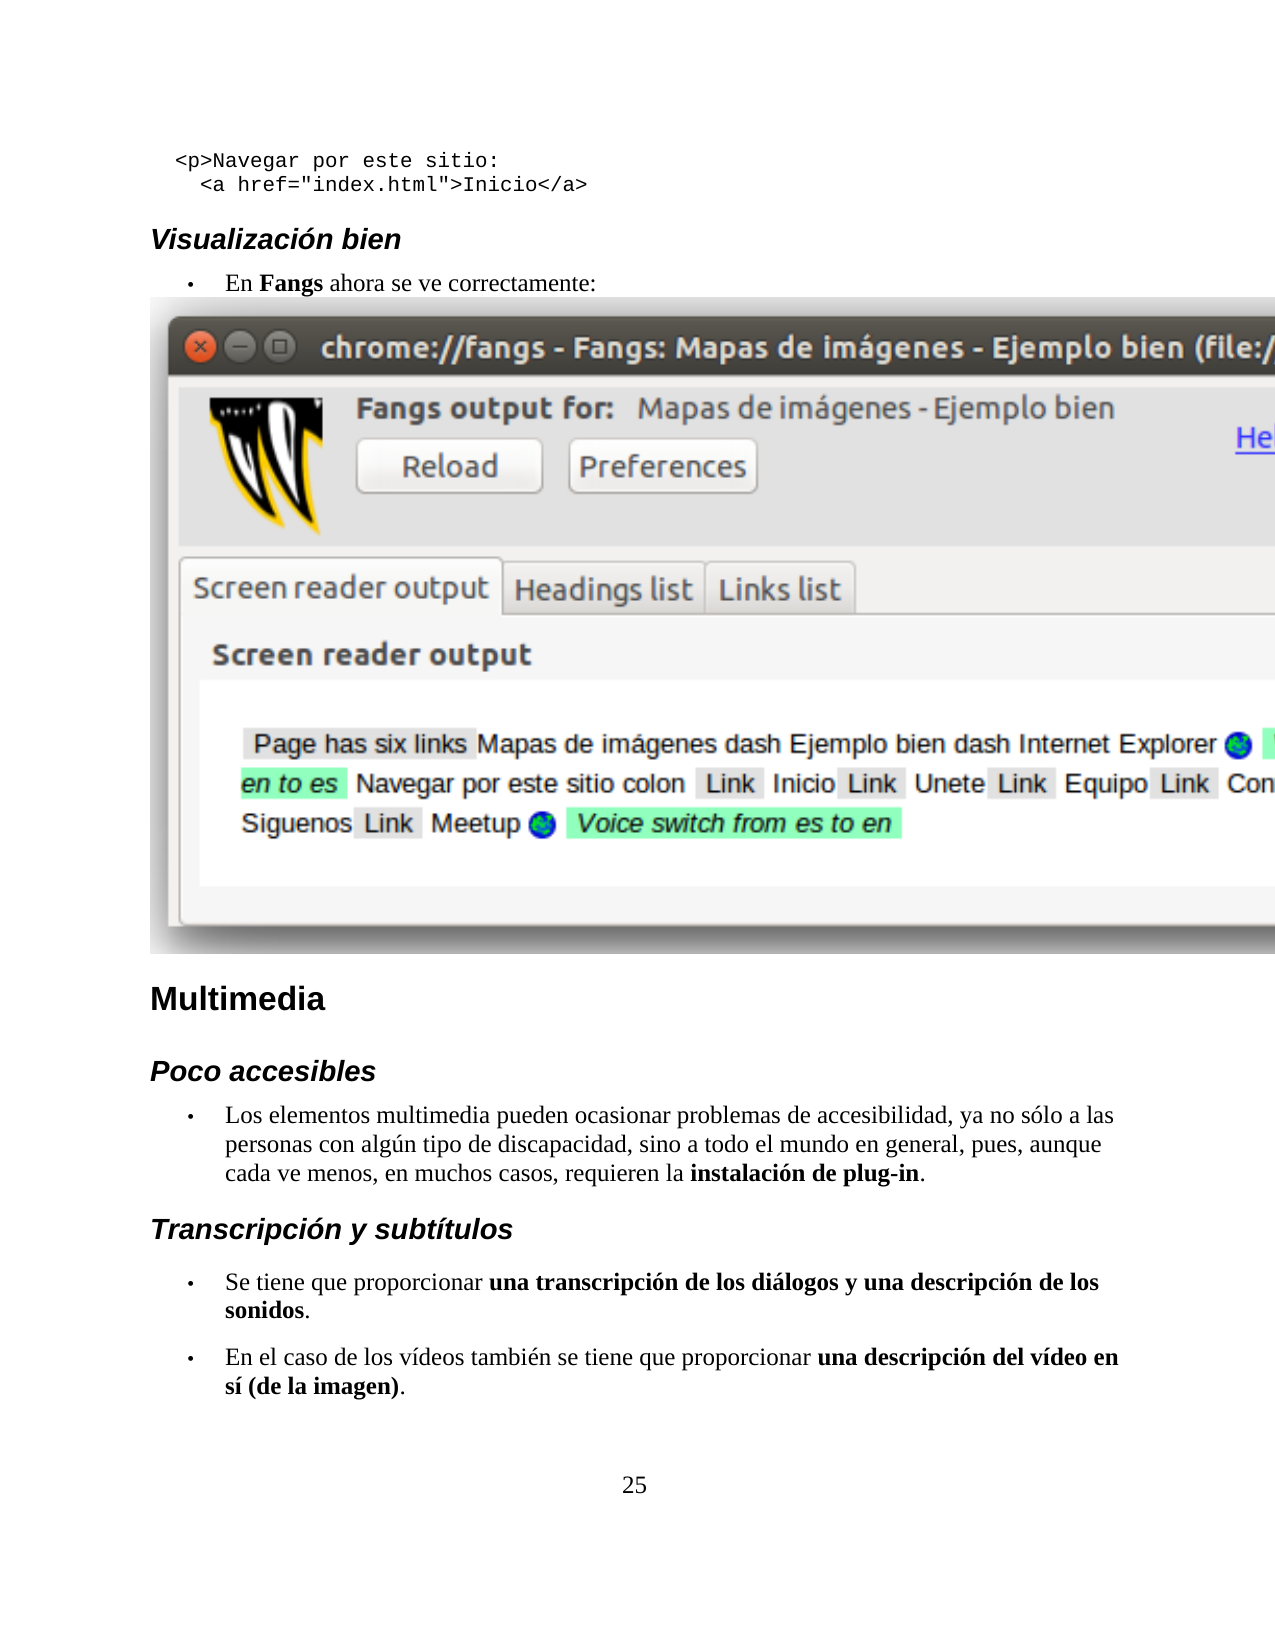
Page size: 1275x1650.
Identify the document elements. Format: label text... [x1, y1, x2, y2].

list En Fangs ahora se ve correctamente: [187, 268, 1125, 297]
subtitle Visualización bien [150, 222, 1125, 256]
list Se tiene que proporcionar una transcripción de los diálogos y una descripción de los sonidos. [187, 1267, 1125, 1324]
subtitle Poco accesibles [150, 1054, 1125, 1088]
list Los elementos multimedia pueden ocasionar problemas de accesibilidad, ya no sólo a las personas con algún tipo de discapacidad, sino a todo el mundo en general, pues, aunque cada ve menos, en muchos casos, requieren la instalación de plug-in. [187, 1101, 1125, 1187]
picture [150, 297, 1275, 954]
list En el caso de los vídeos también se tiene que proporcionar una descripción del vídeo en sí (de la imagen). [187, 1342, 1125, 1400]
text <a href="index.html">Inicio</a> [150, 174, 1125, 197]
subtitle Multimedia [150, 978, 1125, 1017]
subtitle Transcripción y subtítulos [150, 1212, 1125, 1245]
text <p>Navegar por este sitio: [150, 150, 1125, 174]
